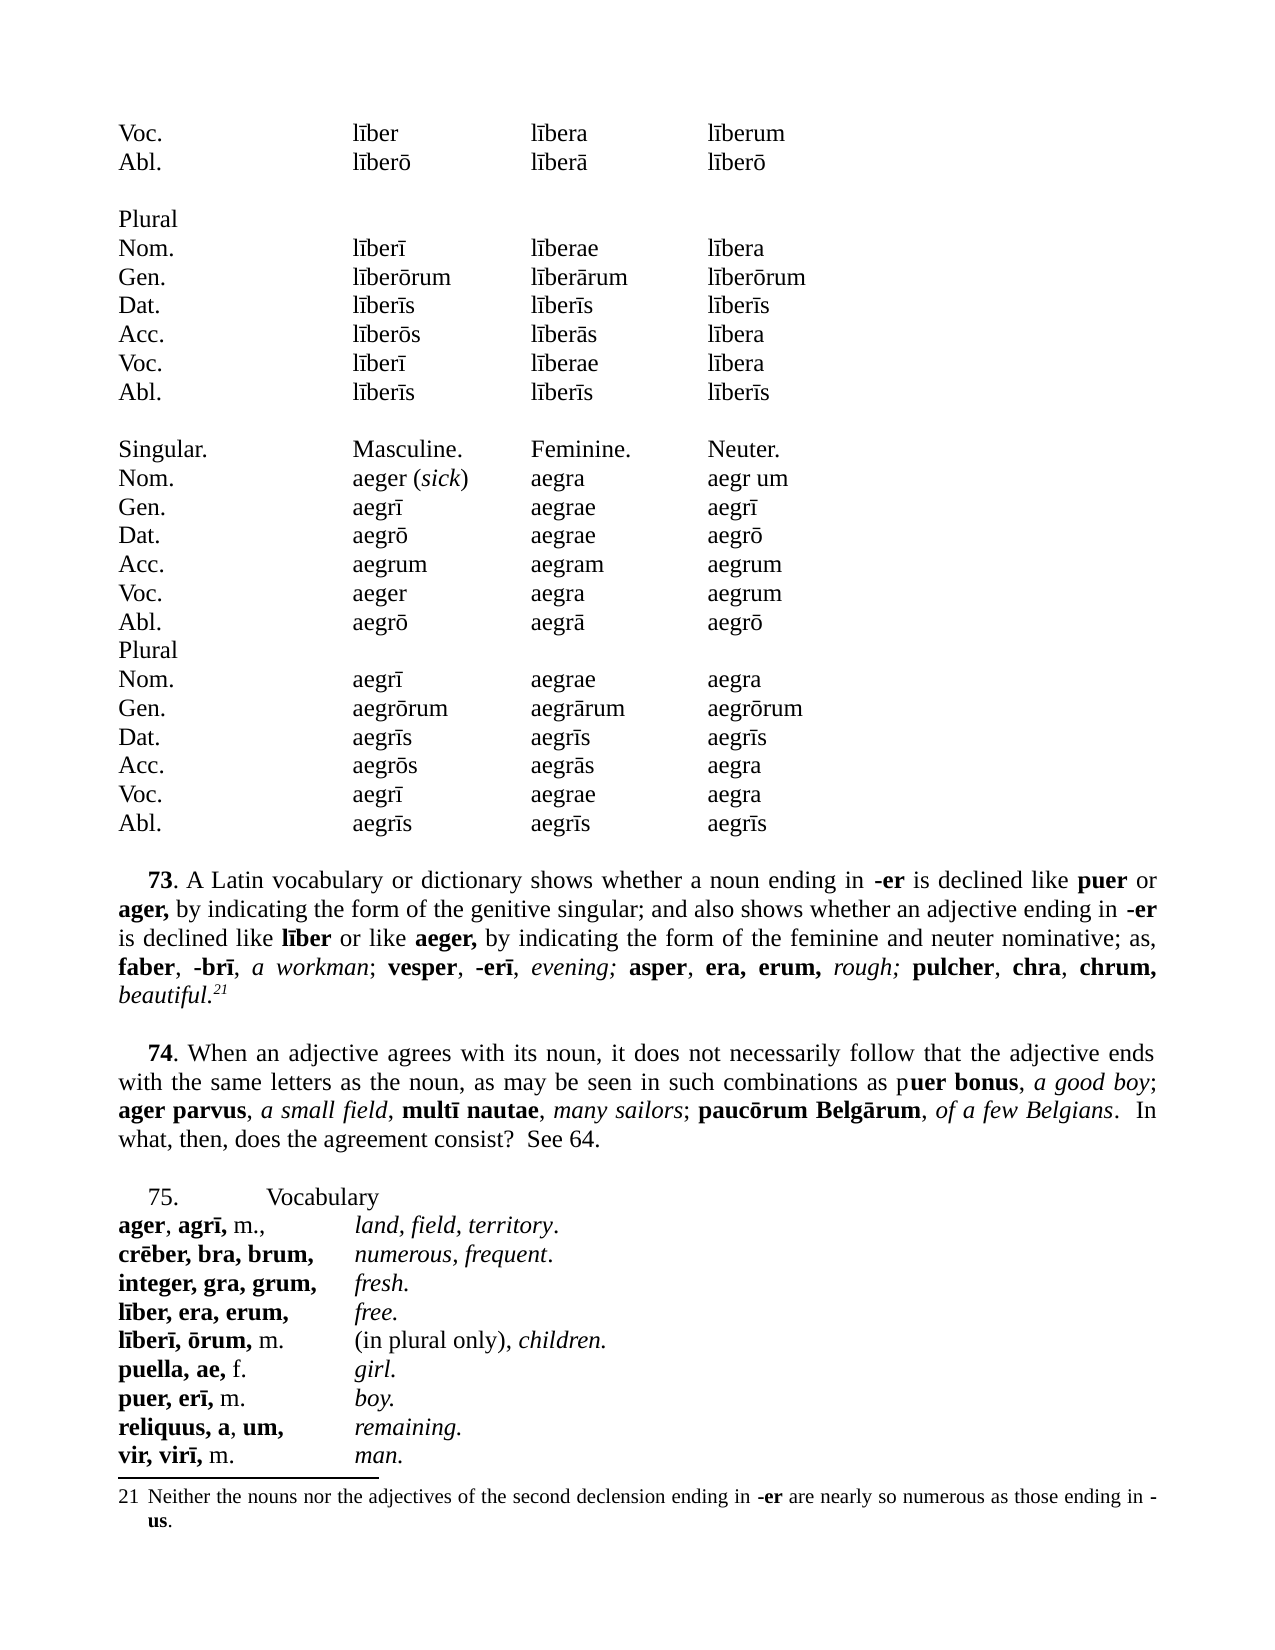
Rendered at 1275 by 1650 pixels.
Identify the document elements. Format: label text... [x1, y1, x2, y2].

text ager, agrī, m., land, field, territory. [118, 1211, 1157, 1239]
text Voc. aeger aegra aegrum [118, 578, 1157, 607]
text Acc. aegrōs aegrās aegra [118, 751, 1157, 779]
text Dat. aegrīs aegrīs aegrīs [118, 722, 1157, 751]
text Voc. aegrī aegrae aegra [118, 779, 1157, 808]
text Acc. aegrum aegram aegrum [118, 549, 1157, 578]
text Nom. aeger (sick) aegra aegr um [118, 463, 1157, 492]
text Gen. līberōrum līberārum līberōrum [118, 262, 1157, 291]
text Dat. aegrō aegrae aegrō [118, 521, 1157, 549]
text Abl. aegrīs aegrīs aegrīs [118, 808, 1157, 837]
text Abl. līberīs līberīs līberīs [118, 377, 1157, 406]
text Gen. aegrī aegrae aegrī [118, 492, 1157, 521]
text līber, era, erum, free. [118, 1297, 1157, 1326]
text Abl. līberō līberā līberō [118, 147, 1157, 176]
text Plural [118, 636, 1157, 664]
text Neither the nouns nor the adjectives of the second declension ending in -er are nearly so numerous as those ending in -us. [118, 1484, 1157, 1532]
text Gen. aegrōrum aegrārum aegrōrum [118, 693, 1157, 722]
text Plural [118, 204, 1157, 233]
text puella, ae, f. girl. [118, 1354, 1157, 1383]
text Dat. līberīs līberīs līberīs [118, 291, 1157, 319]
text vir, virī, m. man. [118, 1441, 1157, 1469]
text integer, gra, grum, fresh. [118, 1268, 1157, 1297]
text 75. Vocabulary [118, 1182, 1157, 1211]
text crēber, bra, brum, numerous, frequent. [118, 1239, 1157, 1268]
text Acc. līberōs līberās lībera [118, 319, 1157, 348]
text Singular. Masculine. Feminine. Neuter. [118, 434, 1157, 463]
text 73. A Latin vocabulary or dictionary shows whether a noun ending in -er is declined like puer or ager, by indicating the form of the genitive singular; and also shows whether an adjective ending in -er is declined like līber or like aeger, by indicating the form of the feminine and neuter nominative; as, faber, -brī, a workman; vesper, -erī, evening; asper, era, erum, rough; pulcher, chra, chrum, beautiful. [118, 866, 1157, 1009]
text Voc. līberī līberae lībera [118, 348, 1157, 377]
text Abl. aegrō aegrā aegrō [118, 607, 1157, 636]
text 74. When an adjective agrees with its noun, it does not necessarily follow that the adjective ends with the same letters as the noun, as may be seen in such combinations as puer bonus, a good boy; ager parvus, a small field, multī nautae, many sailors; paucōrum Belgārum, of a few Belgians. In what, then, does the agreement consist? See 64. [118, 1038, 1157, 1153]
text Voc. līber lībera līberum [118, 118, 1157, 147]
text reliquus, a, um, remaining. [118, 1412, 1157, 1441]
text līberī, ōrum, m. (in plural only), children. [118, 1326, 1157, 1354]
text puer, erī, m. boy. [118, 1383, 1157, 1412]
text Nom. aegrī aegrae aegra [118, 664, 1157, 693]
text Nom. līberī līberae lībera [118, 233, 1157, 262]
